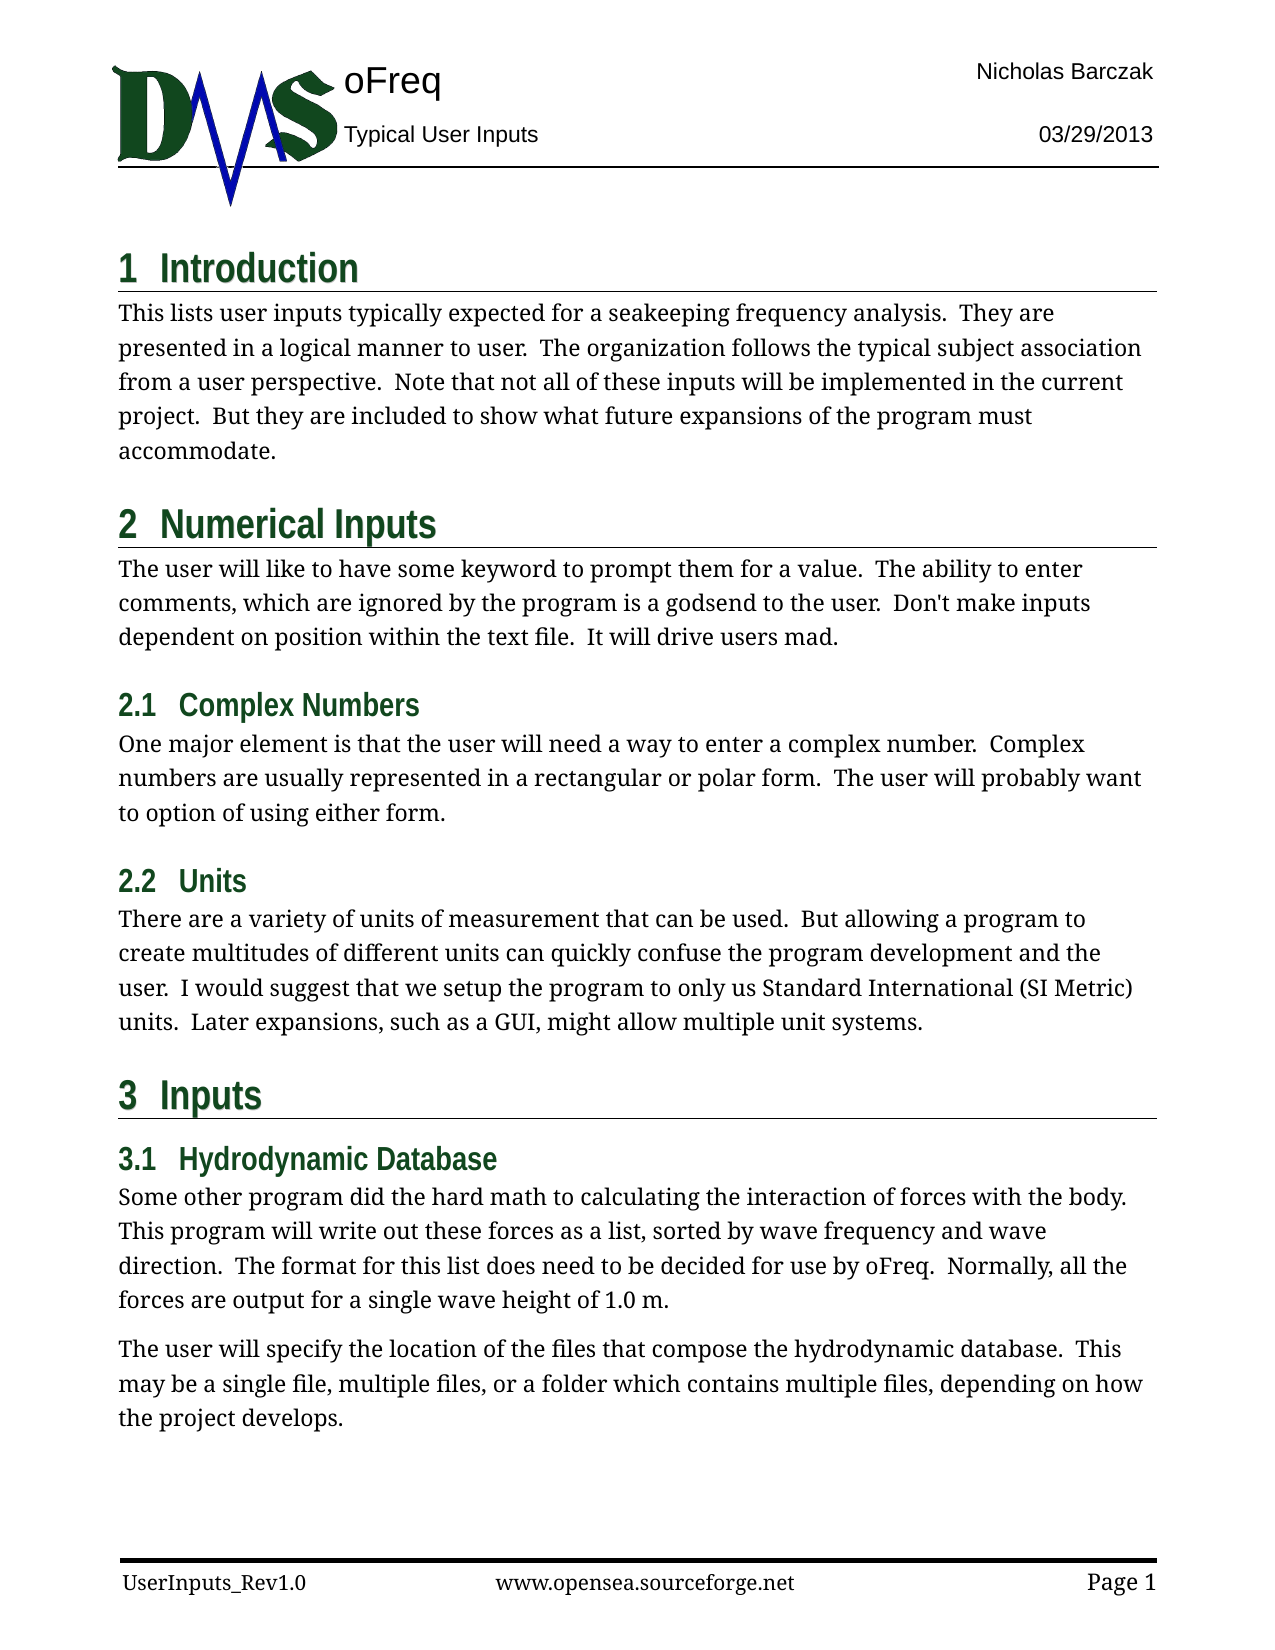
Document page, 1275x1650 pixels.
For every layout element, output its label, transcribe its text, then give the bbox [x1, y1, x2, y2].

subtitle Introduction [118, 244, 1157, 291]
picture [109, 61, 340, 209]
text Some other program did the hard math to calculating the interaction of forces with the body. This program will write out these forces as a list, sorted by wave frequency and wave direction. The format for this list does need to be decided for use by oFreq. Normally, all the forces are output for a single wave height of 1.0 m. [118, 1181, 1157, 1315]
subtitle Inputs [118, 1070, 1157, 1118]
text The user will specify the location of the files that compose the hydrodynamic database. This may be a single file, multiple files, or a folder which contains multiple files, depending on how the project develops. [118, 1333, 1157, 1433]
text There are a variety of units of measurement that can be used. But allowing a program to create multitudes of different units can quickly confuse the program development and the user. I would suggest that we setup the program to only us Standard International (SI Metric) units. Later expansions, such as a GUI, might allow multiple unit systems. [118, 903, 1157, 1037]
text One major element is that the user will need a way to enter a complex number. Complex numbers are usually represented in a rectangular or polar form. The user will probably want to option of using either form. [118, 728, 1157, 828]
text The user will like to have some keyword to prompt them for a value. The ability to enter comments, which are ignored by the program is a godsend to the user. Don't make inputs dependent on position within the text file. It will drive users mad. [118, 553, 1157, 653]
subtitle Numerical Inputs [118, 499, 1157, 547]
subtitle Complex Numbers [118, 686, 1157, 724]
text This lists user inputs typically expected for a seakeeping frequency analysis. They are presented in a logical manner to user. The organization follows the typical subject association from a user perspective. Note that not all of these inputs will be implemented in the current project. But they are included to show what future expansions of the program must accommodate. [118, 297, 1157, 466]
subtitle Hydrodynamic Database [118, 1139, 1157, 1177]
subtitle Units [118, 861, 1157, 899]
